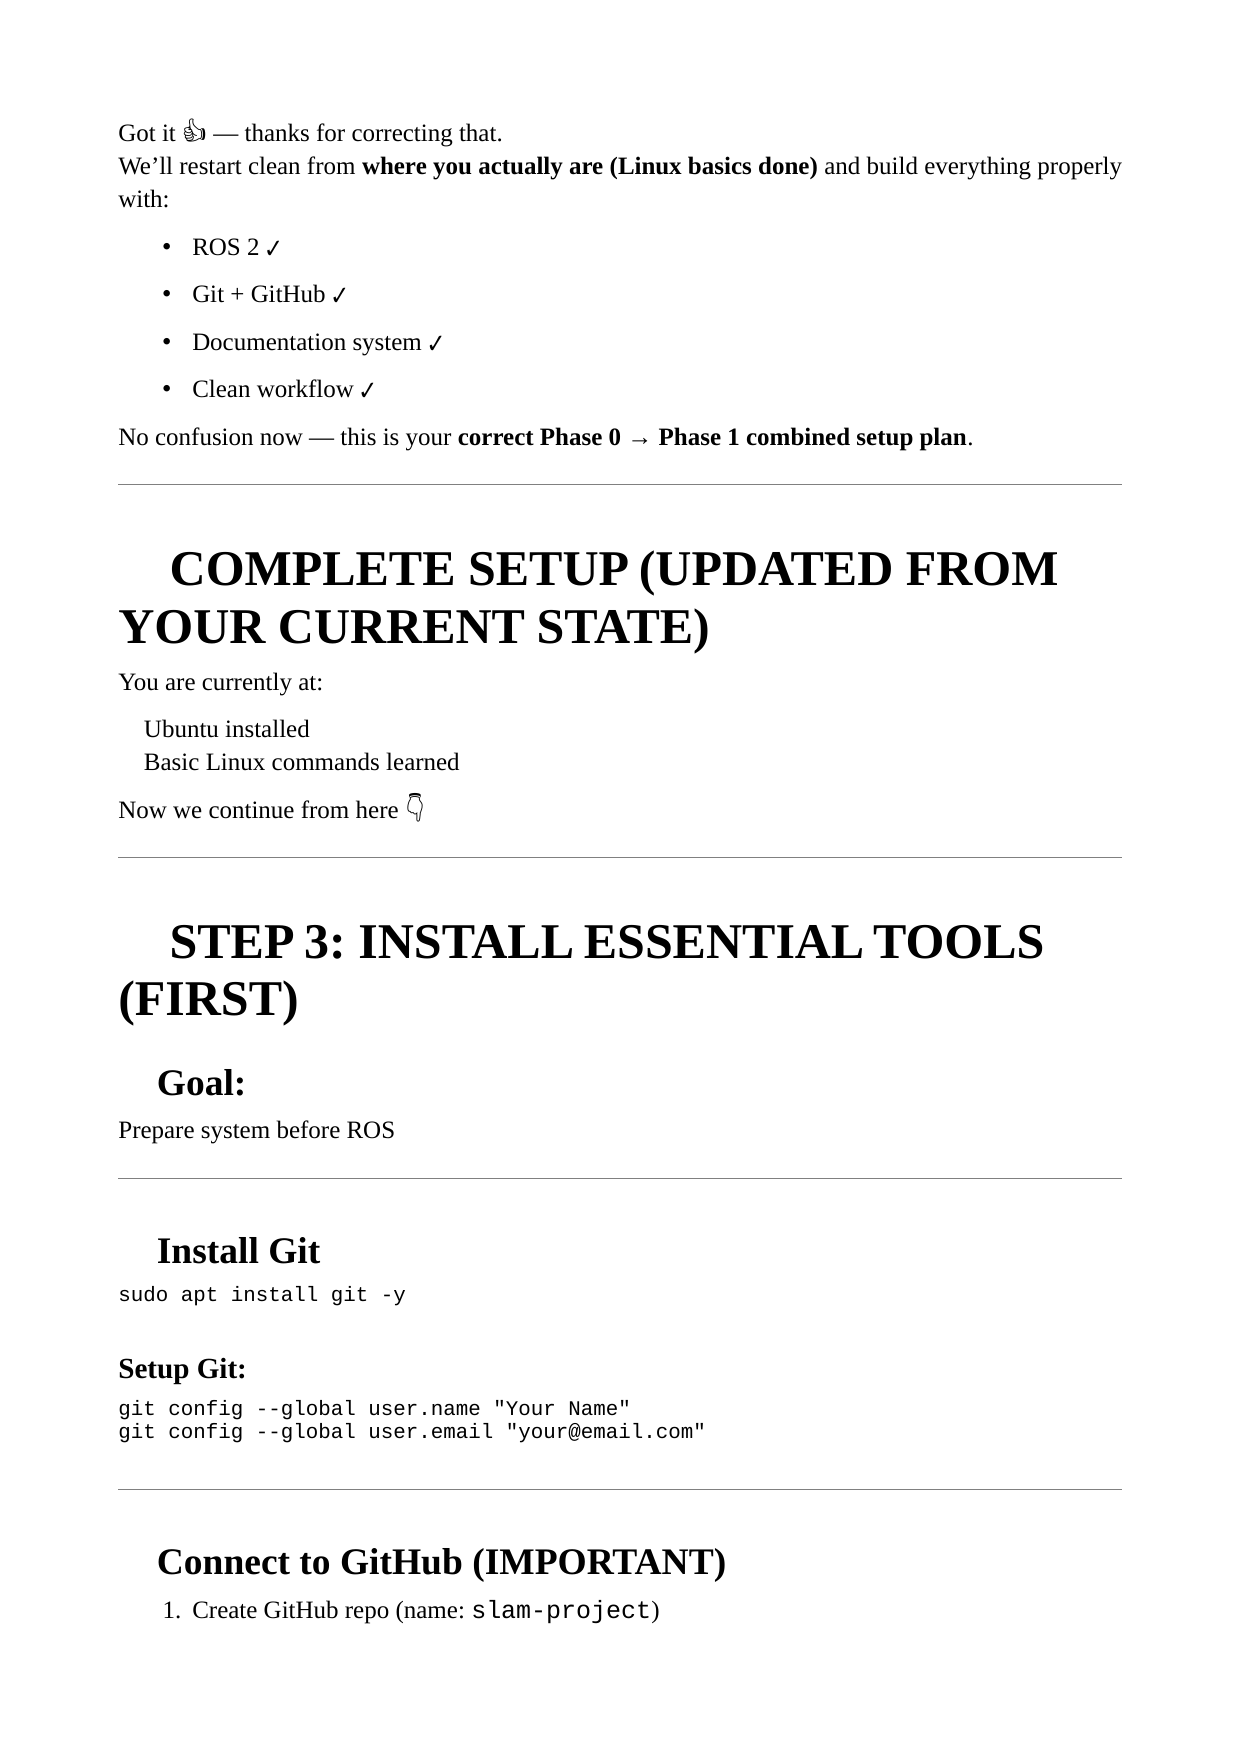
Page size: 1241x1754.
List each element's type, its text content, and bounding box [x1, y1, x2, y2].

text No confusion now — this is your correct Phase 0 → Phase 1 combined setup plan. [118, 422, 1122, 451]
text git config --global user.name "Your Name" [118, 1398, 1122, 1421]
subtitle ✅ Connect to GitHub (IMPORTANT) [118, 1539, 1122, 1583]
subtitle 🚀 COMPLETE SETUP (UPDATED FROM YOUR CURRENT STATE) [118, 539, 1122, 654]
text Now we continue from here 👇 [118, 795, 1122, 823]
list ROS 2 ✔ [162, 232, 1122, 261]
text Prepare system before ROS [118, 1116, 1122, 1144]
subtitle Setup Git: [118, 1352, 1122, 1385]
text You are currently at: [118, 667, 1122, 695]
subtitle 🔵 STEP 3: INSTALL ESSENTIAL TOOLS (FIRST) [118, 912, 1122, 1027]
subtitle ✅ Install Git [118, 1228, 1122, 1271]
text sudo apt install git -y [118, 1284, 1122, 1308]
text Got it 👍 — thanks for correcting that. We’ll restart clean from where you actually are (Linux basics done) and build everything properly with: [118, 118, 1122, 213]
list Create GitHub repo (name: slam-project) [162, 1595, 1122, 1626]
list Git + GitHub ✔ [162, 279, 1122, 308]
text ✅ Ubuntu installed ✅ Basic Linux commands learned [118, 714, 1122, 776]
text git config --global user.email "your@email.com" [118, 1421, 1122, 1445]
list Clean workflow ✔ [162, 374, 1122, 403]
list Documentation system ✔ [162, 327, 1122, 356]
subtitle 🎯 Goal: [118, 1060, 1122, 1103]
